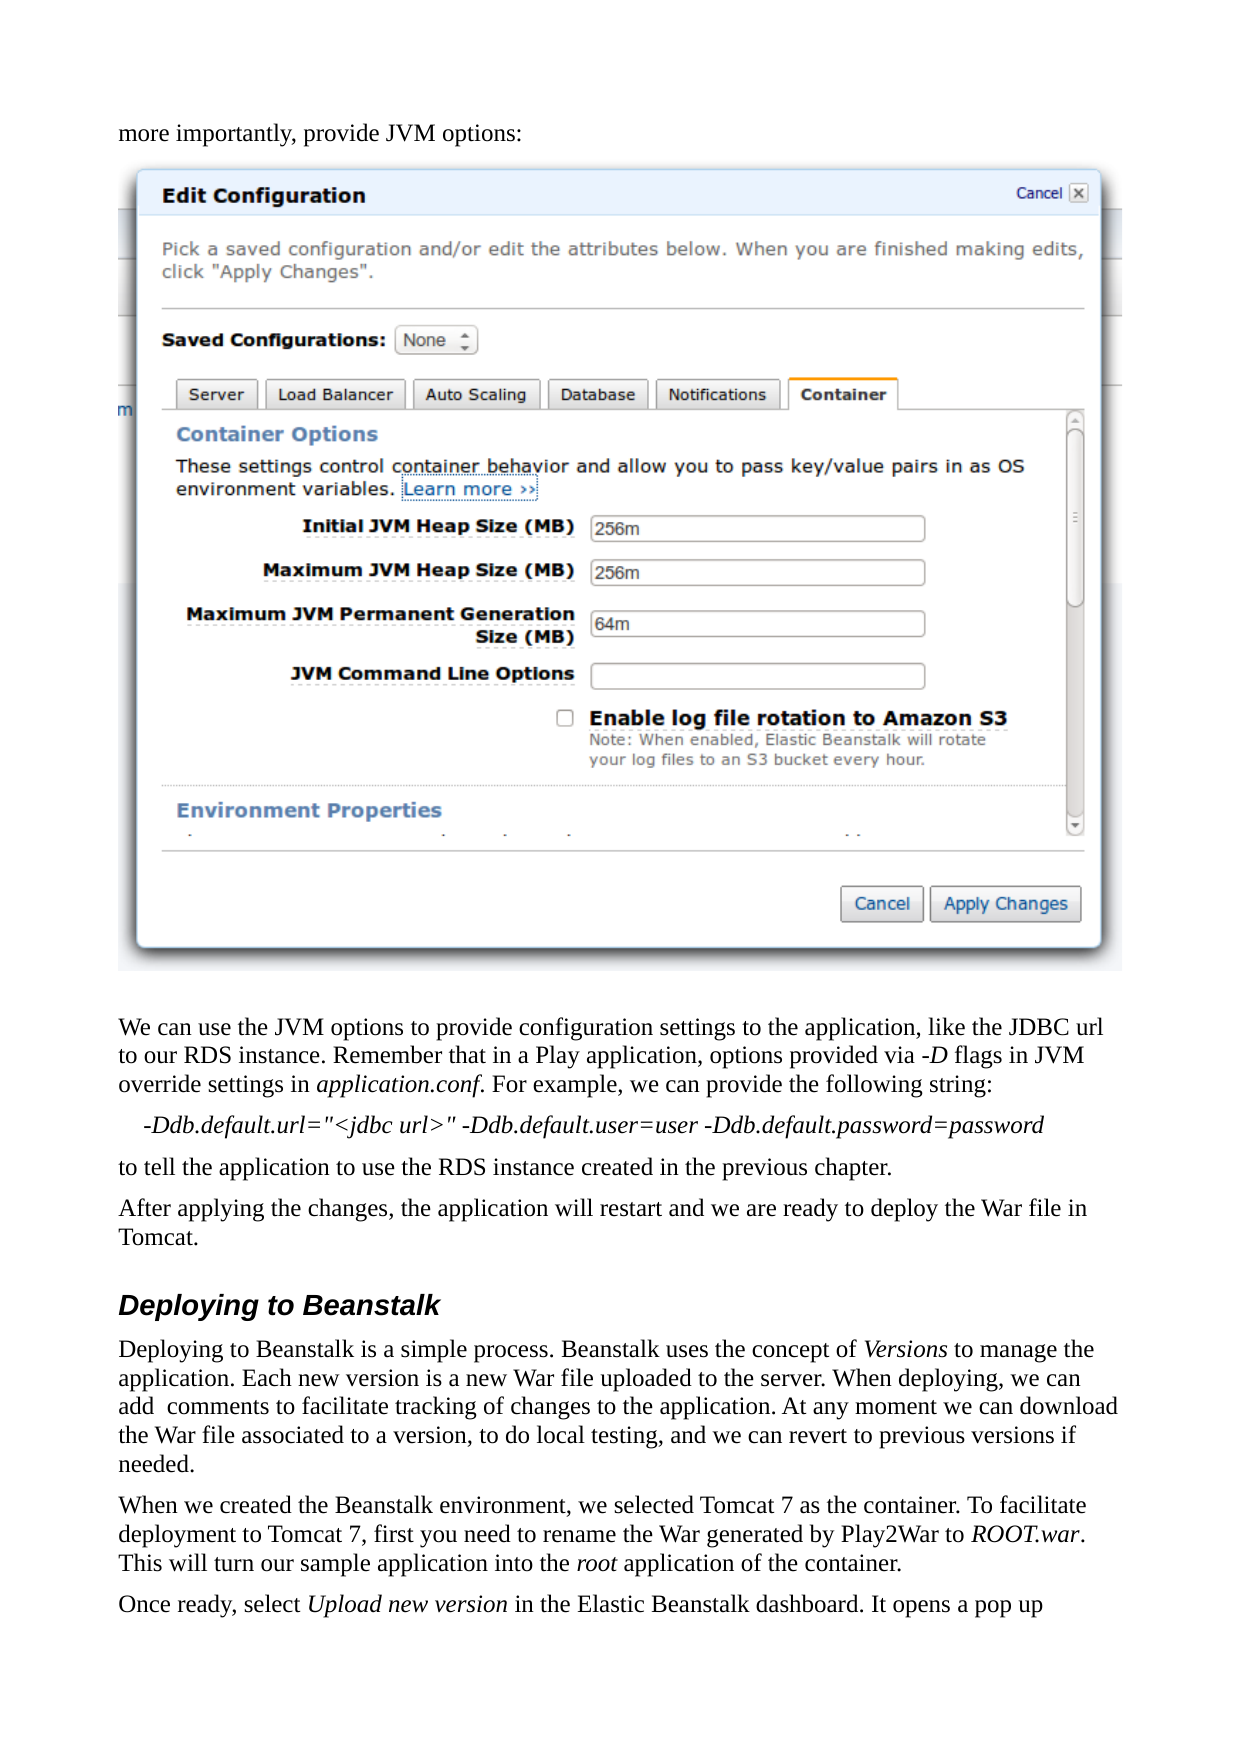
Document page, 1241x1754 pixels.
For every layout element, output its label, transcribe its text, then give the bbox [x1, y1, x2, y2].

text We can use the JVM options to provide configuration settings to the application, like the JDBC url to our RDS instance. Remember that in a Play application, options provided via -D flags in JVM override settings in application.conf. For example, we can provide the following string: [118, 1012, 1122, 1098]
text to tell the application to use the RDS instance created in the previous chapter. [118, 1152, 1122, 1180]
text -Ddb.default.url="<jdbc url>" -Ddb.default.user=user -Ddb.default.password=password [118, 1110, 1122, 1139]
text more importantly, provide JVM options: [118, 118, 1122, 147]
text When we created the Beanstalk environment, we selected Tomcat 7 as the container. To facilitate deployment to Tomcat 7, first you need to rename the War generated by Play2War to ROOT.war. This will turn our sample application into the root application of the container. [118, 1490, 1122, 1576]
picture [118, 159, 1123, 971]
text After applying the changes, the application will restart and we are ready to deploy the War file in Tomcat. [118, 1193, 1122, 1250]
subtitle Deploying to Beanstalk [118, 1288, 1122, 1321]
text Deploying to Beanstalk is a simple process. Beanstalk uses the concept of Versions to manage the application. Each new version is a new War file uploaded to the server. When deploying, we can add comments to facilitate tracking of changes to the application. At any moment we can download the War file associated to a version, to do local testing, and we can revert to previous versions if needed. [118, 1334, 1122, 1478]
text Once ready, select Upload new version in the Elastic Beanstalk dashboard. It opens a pop up [118, 1589, 1122, 1618]
